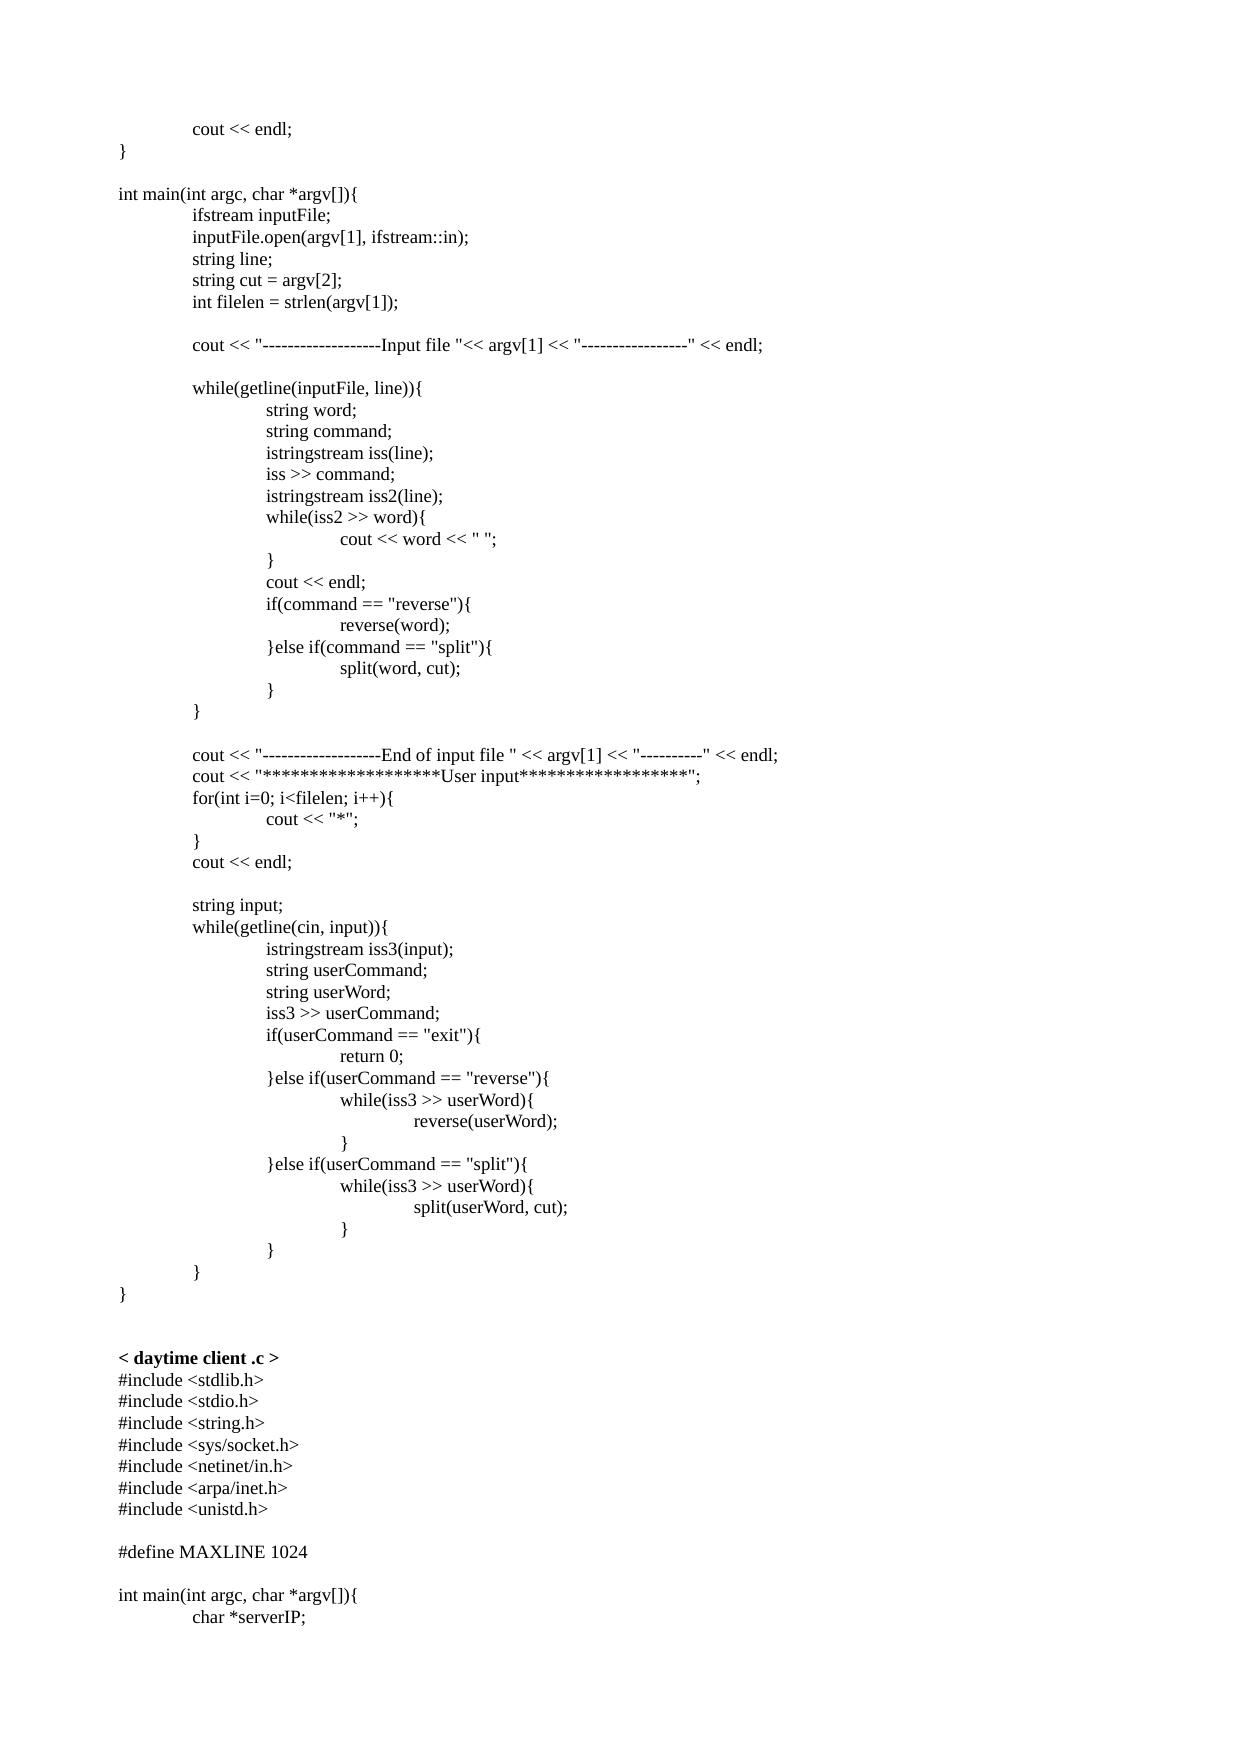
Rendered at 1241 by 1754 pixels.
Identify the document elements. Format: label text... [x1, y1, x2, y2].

text cout << "-------------------End of input file " << argv[1] << "----------" << endl; [118, 743, 1122, 765]
text string line; [118, 247, 1122, 269]
text reverse(userWord); [118, 1110, 1122, 1132]
text cout << "*******************User input******************"; [118, 765, 1122, 787]
text int main(int argc, char *argv[]){ [118, 183, 1122, 204]
text char *serverIP; [118, 1606, 1122, 1627]
text string input; [118, 894, 1122, 916]
text #include <sys/socket.h> [118, 1433, 1122, 1455]
text }else if(command == "split"){ [118, 636, 1122, 657]
text int main(int argc, char *argv[]){ [118, 1584, 1122, 1606]
text split(word, cut); [118, 657, 1122, 679]
text string word; [118, 398, 1122, 420]
text cout << "-------------------Input file "<< argv[1] << "-----------------" << endl; [118, 334, 1122, 355]
text string userCommand; [118, 959, 1122, 981]
text istringstream iss3(input); [118, 937, 1122, 959]
text #include <arpa/inet.h> [118, 1477, 1122, 1498]
text #define MAXLINE 1024 [118, 1541, 1122, 1563]
text while(getline(cin, input)){ [118, 916, 1122, 937]
text cout << "*"; [118, 808, 1122, 830]
text } [118, 140, 1122, 161]
text if(userCommand == "exit"){ [118, 1024, 1122, 1045]
text cout << endl; [118, 571, 1122, 592]
text #include <stdlib.h> [118, 1369, 1122, 1390]
text } [118, 700, 1122, 722]
text iss3 >> userCommand; [118, 1002, 1122, 1024]
text int filelen = strlen(argv[1]); [118, 291, 1122, 312]
text #include <unistd.h> [118, 1498, 1122, 1520]
text #include <string.h> [118, 1412, 1122, 1433]
text }else if(userCommand == "split"){ [118, 1153, 1122, 1175]
text reverse(word); [118, 614, 1122, 636]
text cout << word << " "; [118, 528, 1122, 549]
text iss >> command; [118, 463, 1122, 485]
text istringstream iss2(line); [118, 485, 1122, 506]
text while(iss3 >> userWord){ [118, 1088, 1122, 1110]
text } [118, 830, 1122, 851]
text ifstream inputFile; [118, 204, 1122, 226]
text < daytime client .c > [118, 1347, 1122, 1369]
text string cut = argv[2]; [118, 269, 1122, 291]
text #include <netinet/in.h> [118, 1455, 1122, 1477]
text } [118, 1282, 1122, 1304]
text } [118, 1132, 1122, 1153]
text cout << endl; [118, 851, 1122, 873]
text } [118, 1218, 1122, 1239]
text #include <stdio.h> [118, 1390, 1122, 1412]
text while(iss3 >> userWord){ [118, 1175, 1122, 1196]
text istringstream iss(line); [118, 442, 1122, 463]
text } [118, 1261, 1122, 1282]
text split(userWord, cut); [118, 1196, 1122, 1218]
text if(command == "reverse"){ [118, 592, 1122, 614]
text return 0; [118, 1045, 1122, 1067]
text while(iss2 >> word){ [118, 506, 1122, 528]
text string userWord; [118, 981, 1122, 1002]
text } [118, 679, 1122, 700]
text cout << endl; [118, 118, 1122, 140]
text }else if(userCommand == "reverse"){ [118, 1067, 1122, 1088]
text inputFile.open(argv[1], ifstream::in); [118, 226, 1122, 247]
text } [118, 549, 1122, 571]
text string command; [118, 420, 1122, 442]
text for(int i=0; i<filelen; i++){ [118, 787, 1122, 808]
text } [118, 1239, 1122, 1261]
text while(getline(inputFile, line)){ [118, 377, 1122, 398]
